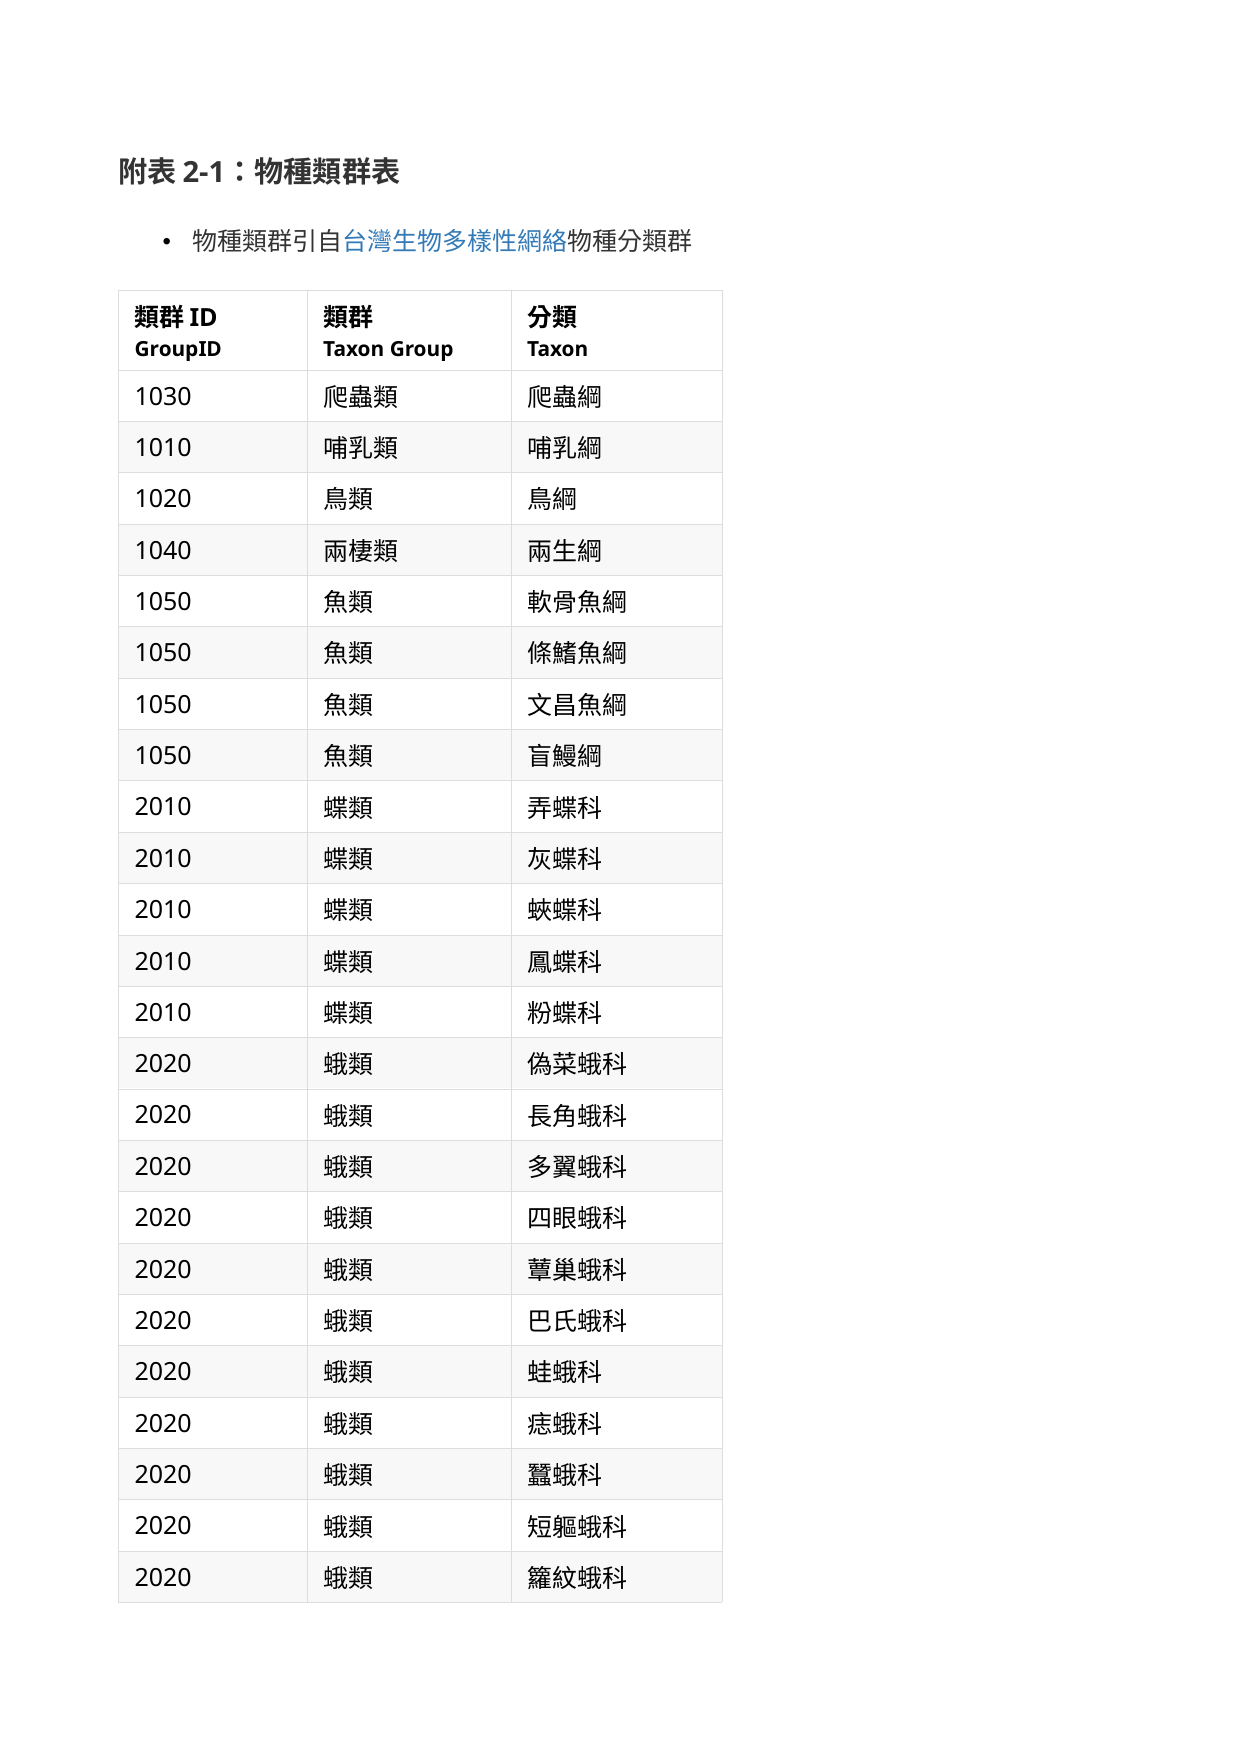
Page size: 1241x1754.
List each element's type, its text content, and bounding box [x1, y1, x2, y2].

table_cell 鳥類 [308, 473, 511, 524]
table_cell 2020 [119, 1038, 307, 1088]
table_cell 長角蛾科 [512, 1090, 722, 1140]
table_cell 蛾類 [308, 1192, 511, 1243]
table_cell 2020 [119, 1295, 307, 1345]
table_cell 1050 [119, 576, 307, 626]
table_cell 兩棲類 [308, 525, 511, 575]
table_cell 爬蟲類 [308, 371, 511, 421]
table_cell 蝶類 [308, 936, 511, 986]
table_cell 條鰭魚綱 [512, 627, 722, 678]
table_header 類群 Taxon Group [308, 291, 511, 369]
table_cell 蛾類 [308, 1141, 511, 1191]
table_cell 蛾類 [308, 1398, 511, 1448]
table_cell 灰蝶科 [512, 833, 722, 883]
table_cell 多翼蛾科 [512, 1141, 722, 1191]
table_cell 軟骨魚綱 [512, 576, 722, 626]
table_cell 爬蟲綱 [512, 371, 722, 421]
table_cell 魚類 [308, 730, 511, 780]
table_cell 2020 [119, 1346, 307, 1397]
table_cell 短軀蛾科 [512, 1500, 722, 1551]
table_cell 蛾類 [308, 1038, 511, 1088]
table_cell 2020 [119, 1192, 307, 1243]
table_cell 蝶類 [308, 781, 511, 832]
table_cell 蛾類 [308, 1449, 511, 1499]
table_cell 2010 [119, 987, 307, 1037]
table_cell 粉蝶科 [512, 987, 722, 1037]
table_cell 哺乳綱 [512, 422, 722, 472]
table_cell 2010 [119, 884, 307, 934]
table_cell 蕈巢蛾科 [512, 1244, 722, 1294]
table_cell 蛺蝶科 [512, 884, 722, 934]
table_cell 盲鰻綱 [512, 730, 722, 780]
subtitle 附表2-1：物種類群表 [118, 148, 1122, 191]
table_cell 2010 [119, 833, 307, 883]
table_cell 2020 [119, 1244, 307, 1294]
table_cell 蛾類 [308, 1346, 511, 1397]
table_cell 1050 [119, 730, 307, 780]
table_cell 2010 [119, 781, 307, 832]
table_cell 蝶類 [308, 833, 511, 883]
table_cell 2020 [119, 1090, 307, 1140]
table_cell 1010 [119, 422, 307, 472]
table_header 分類 Taxon [512, 291, 722, 369]
table_cell 偽菜蛾科 [512, 1038, 722, 1088]
table_cell 鳥綱 [512, 473, 722, 524]
table_cell 哺乳類 [308, 422, 511, 472]
table_cell 蛾類 [308, 1552, 511, 1602]
table_cell 1020 [119, 473, 307, 524]
table_cell 蛾類 [308, 1244, 511, 1294]
table_cell 蛙蛾科 [512, 1346, 722, 1397]
table_cell 蛾類 [308, 1090, 511, 1140]
table_cell 兩生綱 [512, 525, 722, 575]
table_cell 弄蝶科 [512, 781, 722, 832]
table_cell 1040 [119, 525, 307, 575]
list 物種類群引自台灣生物多樣性網絡物種分類群 [162, 221, 1122, 257]
table_cell 1030 [119, 371, 307, 421]
table_cell 蛾類 [308, 1500, 511, 1551]
table_cell 文昌魚綱 [512, 679, 722, 729]
table_cell 巴氏蛾科 [512, 1295, 722, 1345]
table_header 類群ID GroupID [119, 291, 307, 369]
table_cell 蝶類 [308, 884, 511, 934]
table_cell 2020 [119, 1449, 307, 1499]
table_cell 2010 [119, 936, 307, 986]
table_cell 鳳蝶科 [512, 936, 722, 986]
table_cell 四眼蛾科 [512, 1192, 722, 1243]
table_cell 1050 [119, 679, 307, 729]
table_cell 2020 [119, 1141, 307, 1191]
table_cell 籮紋蛾科 [512, 1552, 722, 1602]
table_cell 蛾類 [308, 1295, 511, 1345]
table_cell 2020 [119, 1500, 307, 1551]
table_cell 蝶類 [308, 987, 511, 1037]
table_cell 1050 [119, 627, 307, 678]
table_cell 蠶蛾科 [512, 1449, 722, 1499]
table_cell 魚類 [308, 576, 511, 626]
table_cell 魚類 [308, 679, 511, 729]
table_cell 2020 [119, 1552, 307, 1602]
table_cell 2020 [119, 1398, 307, 1448]
table_cell 魚類 [308, 627, 511, 678]
table_cell 痣蛾科 [512, 1398, 722, 1448]
